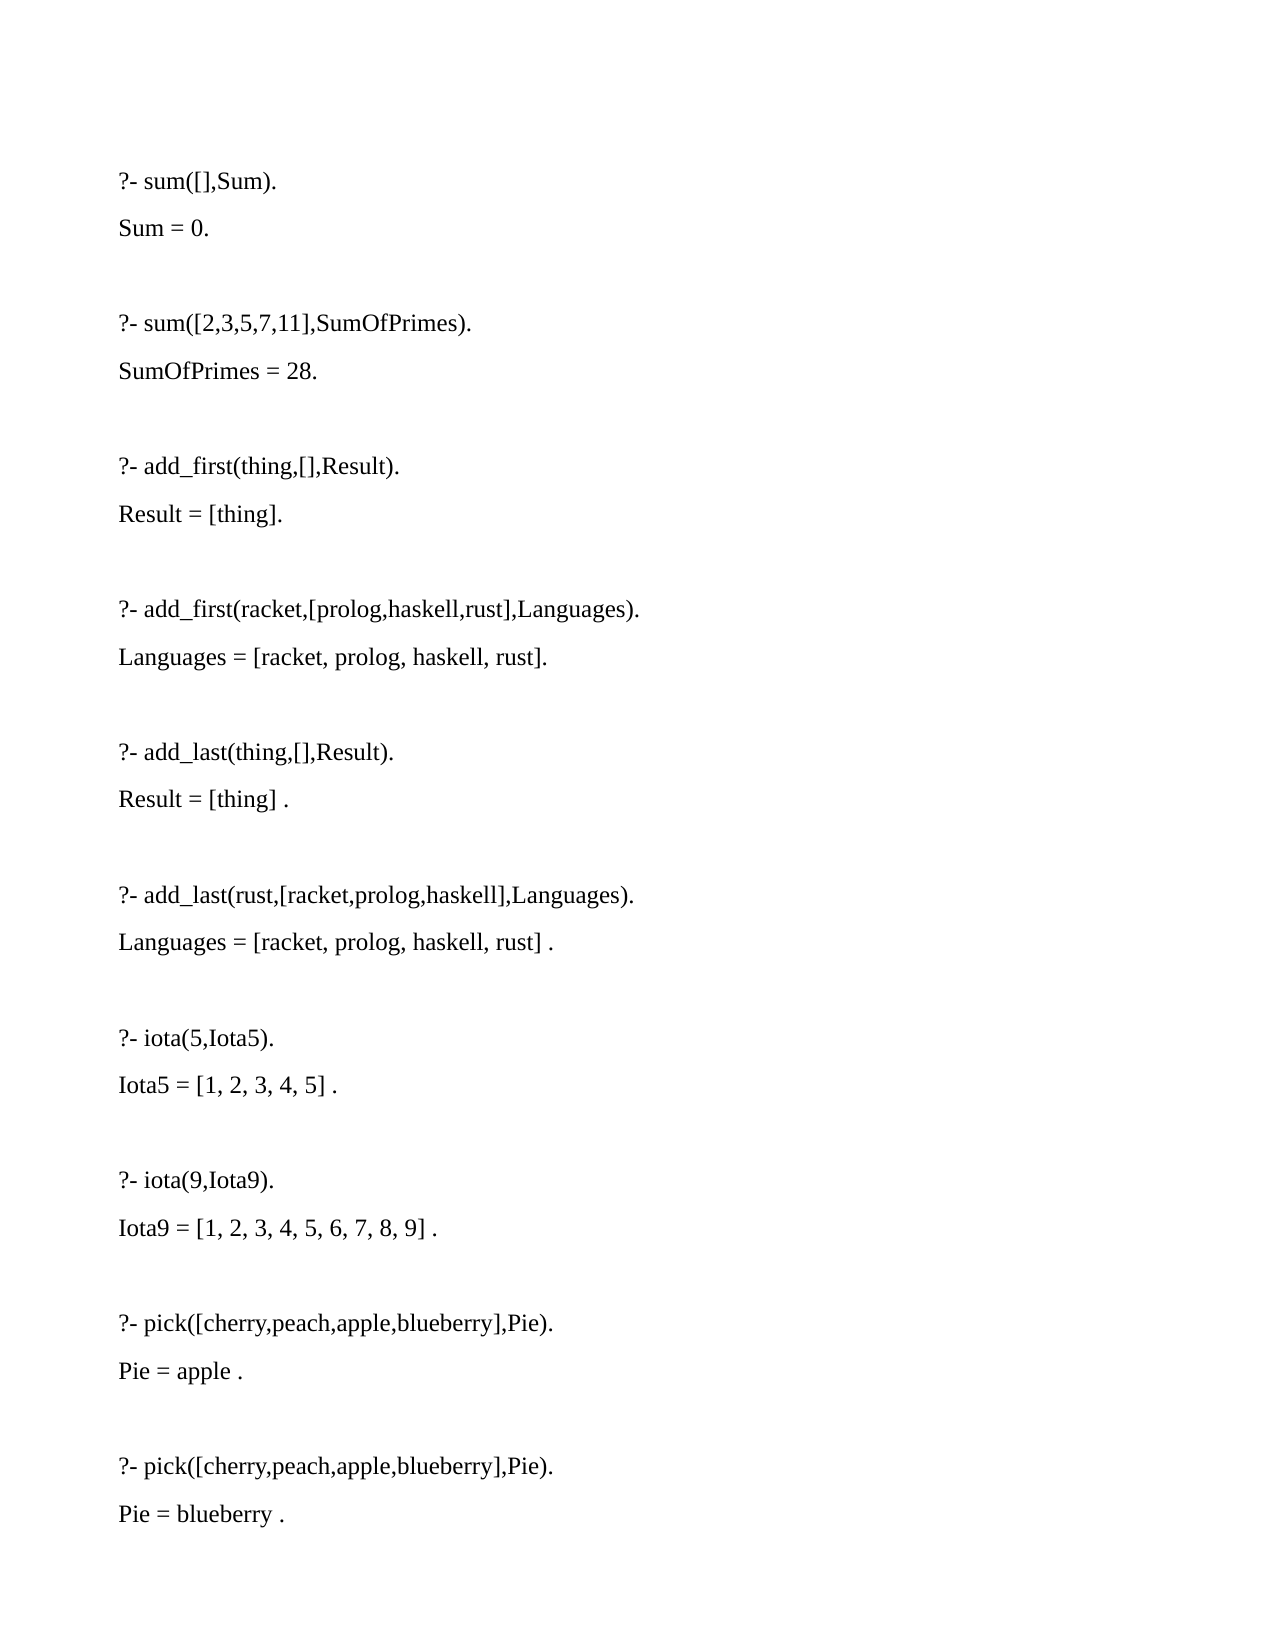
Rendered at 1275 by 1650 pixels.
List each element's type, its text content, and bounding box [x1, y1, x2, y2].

text Pie = blueberry . [118, 1499, 1157, 1527]
text ?- pick([cherry,peach,apple,blueberry],Pie). [118, 1308, 1157, 1337]
text ?- sum([2,3,5,7,11],SumOfPrimes). [118, 308, 1157, 337]
text Sum = 0. [118, 213, 1157, 242]
text ?- sum([],Sum). [118, 166, 1157, 194]
text Result = [thing] . [118, 784, 1157, 813]
text Result = [thing]. [118, 499, 1157, 528]
text Iota9 = [1, 2, 3, 4, 5, 6, 7, 8, 9] . [118, 1213, 1157, 1242]
text ?- add_first(thing,[],Result). [118, 451, 1157, 480]
text ?- add_first(racket,[prolog,haskell,rust],Languages). [118, 594, 1157, 623]
text ?- pick([cherry,peach,apple,blueberry],Pie). [118, 1451, 1157, 1480]
text ?- iota(9,Iota9). [118, 1165, 1157, 1194]
text ?- add_last(rust,[racket,prolog,haskell],Languages). [118, 880, 1157, 908]
text ?- add_last(thing,[],Result). [118, 737, 1157, 766]
text SumOfPrimes = 28. [118, 356, 1157, 385]
text Pie = apple . [118, 1356, 1157, 1384]
text Languages = [racket, prolog, haskell, rust] . [118, 927, 1157, 956]
text Languages = [racket, prolog, haskell, rust]. [118, 642, 1157, 671]
text ?- iota(5,Iota5). [118, 1023, 1157, 1051]
text Iota5 = [1, 2, 3, 4, 5] . [118, 1070, 1157, 1099]
